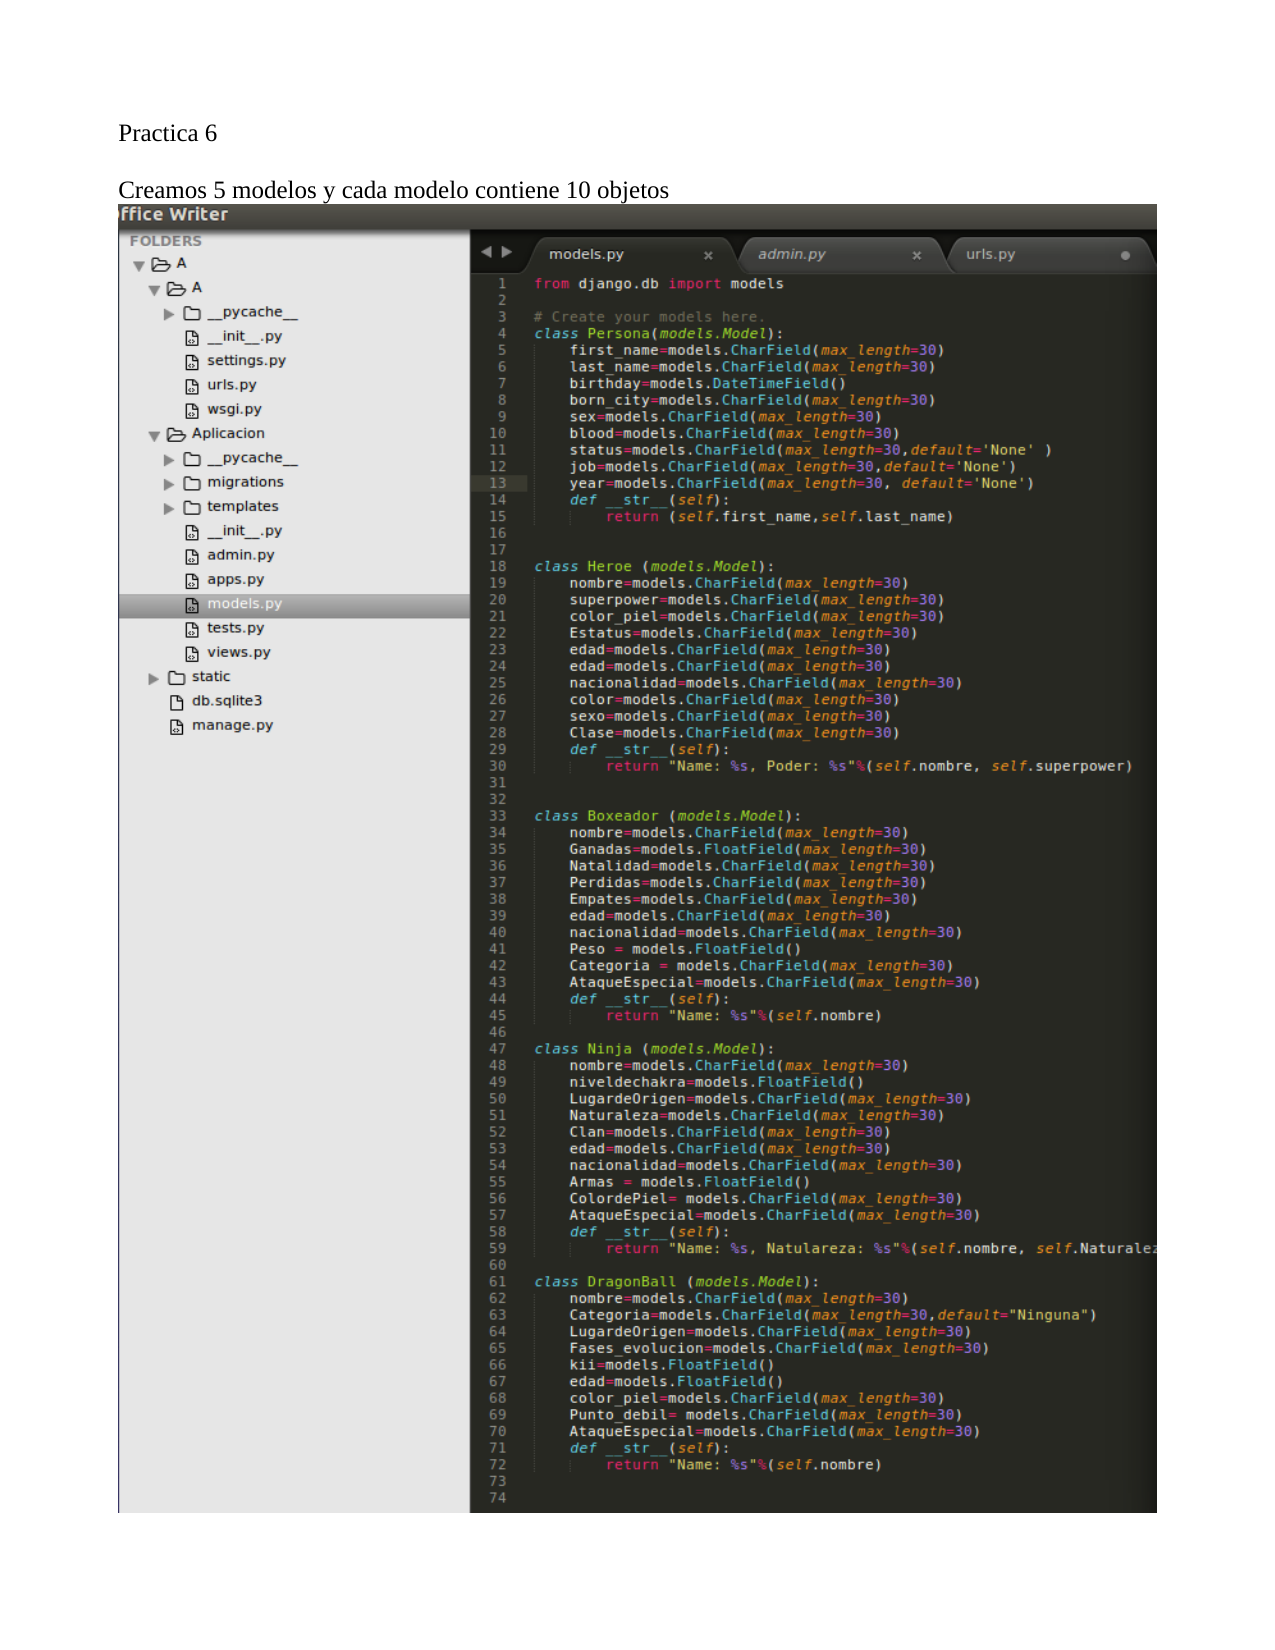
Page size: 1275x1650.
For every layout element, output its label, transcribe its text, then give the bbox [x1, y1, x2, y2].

text Creamos 5 modelos y cada modelo contiene 10 objetos [118, 176, 1157, 204]
text Practica 6 [118, 118, 1157, 147]
picture [118, 204, 1157, 1513]
